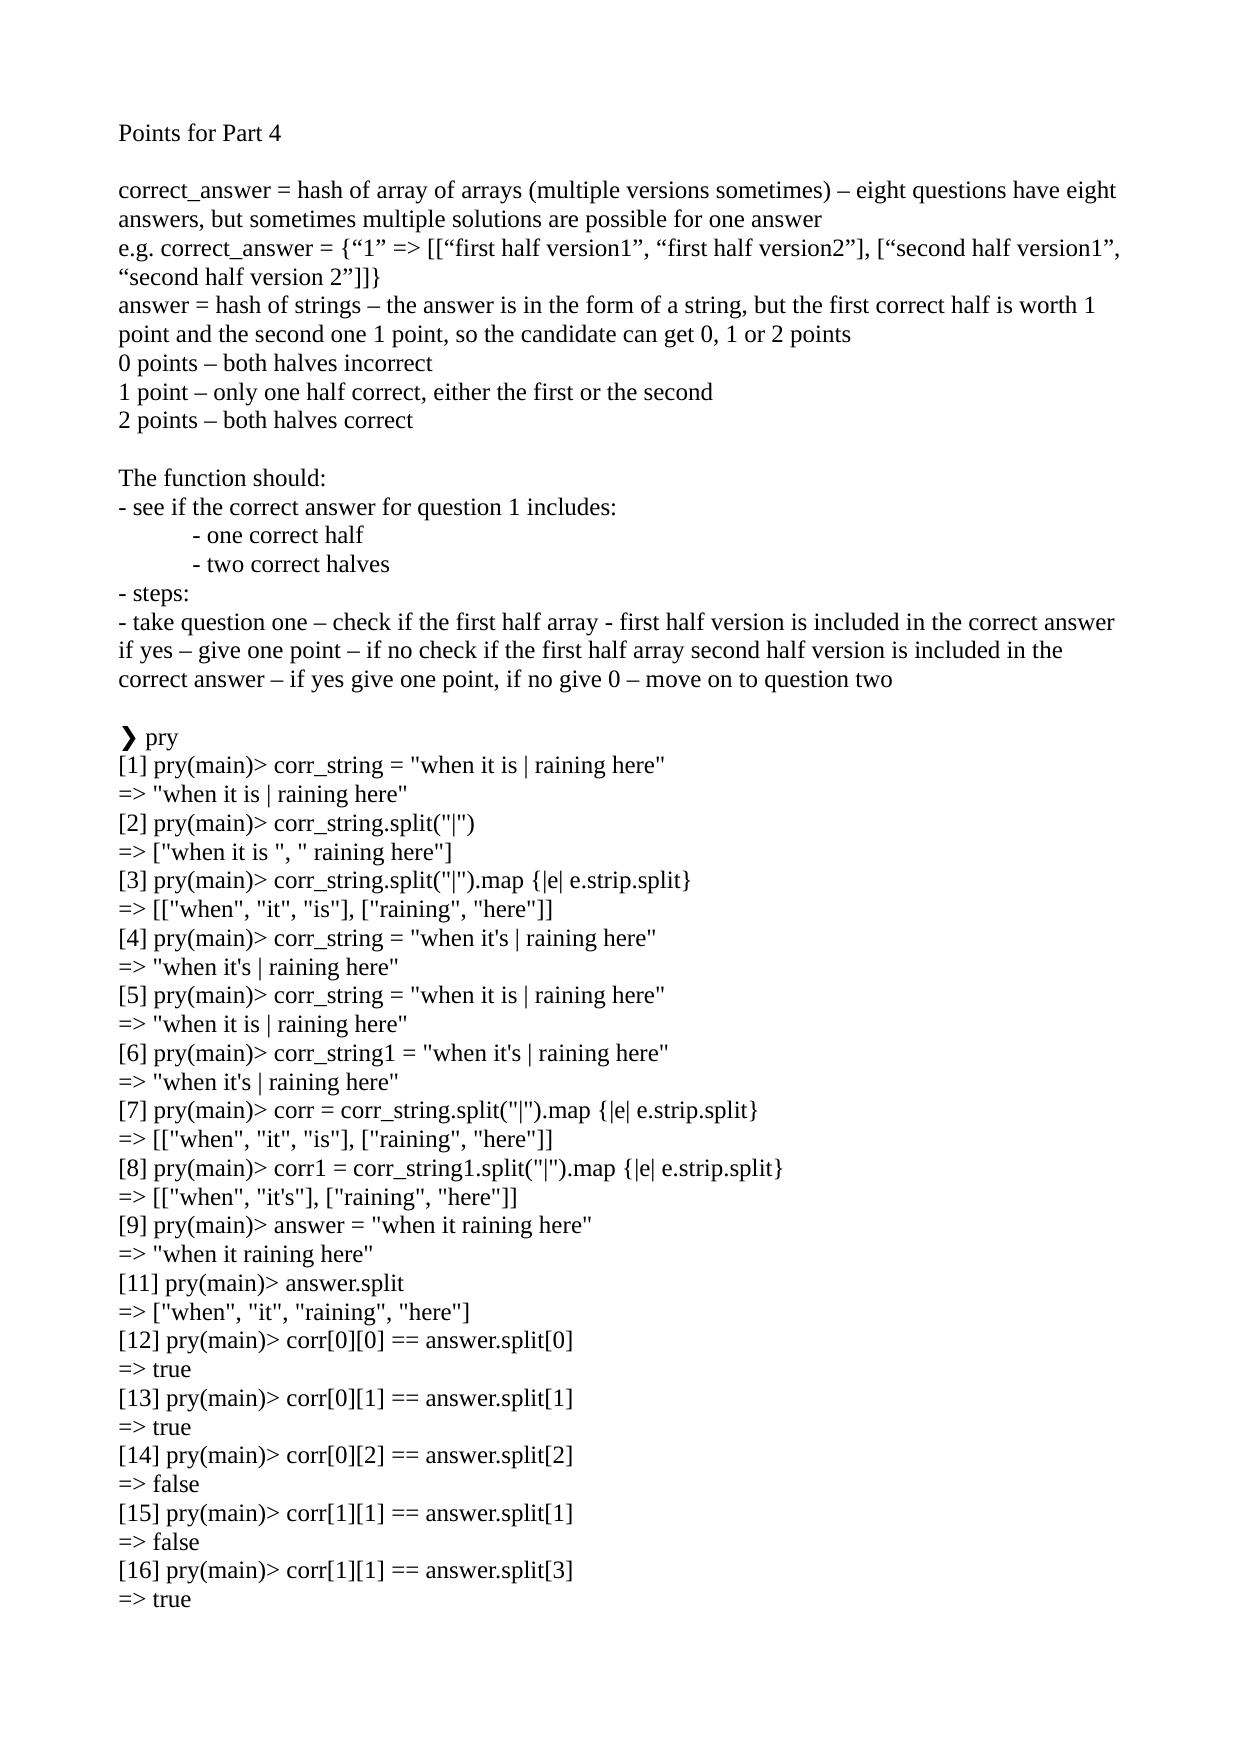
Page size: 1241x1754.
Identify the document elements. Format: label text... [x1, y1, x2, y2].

text [13] pry(main)> corr[0][1] == answer.split[1] [118, 1383, 1122, 1412]
text [1] pry(main)> corr_string = "when it is | raining here" [118, 751, 1122, 779]
text [8] pry(main)> corr1 = corr_string1.split("|").map {|e| e.strip.split} [118, 1153, 1122, 1182]
text => "when it's | raining here" [118, 952, 1122, 981]
text [6] pry(main)> corr_string1 = "when it's | raining here" [118, 1038, 1122, 1067]
text => [["when", "it", "is"], ["raining", "here"]] [118, 894, 1122, 923]
text [7] pry(main)> corr = corr_string.split("|").map {|e| e.strip.split} [118, 1096, 1122, 1124]
text [15] pry(main)> corr[1][1] == answer.split[1] [118, 1498, 1122, 1527]
text => "when it raining here" [118, 1239, 1122, 1268]
text => true [118, 1412, 1122, 1441]
text Points for Part 4 [118, 118, 1122, 147]
text 2 points – both halves correct [118, 406, 1122, 434]
text [4] pry(main)> corr_string = "when it's | raining here" [118, 923, 1122, 952]
text 0 points – both halves incorrect [118, 348, 1122, 377]
text [14] pry(main)> corr[0][2] == answer.split[2] [118, 1441, 1122, 1469]
text => [["when", "it", "is"], ["raining", "here"]] [118, 1124, 1122, 1153]
text => false [118, 1469, 1122, 1498]
text => "when it's | raining here" [118, 1067, 1122, 1096]
text 1 point – only one half correct, either the first or the second [118, 377, 1122, 406]
text - take question one – check if the first half array - first half version is included in the correct answer [118, 607, 1122, 636]
text The function should: [118, 463, 1122, 492]
text => true [118, 1584, 1122, 1613]
text ❯ pry [118, 722, 1122, 751]
text e.g. correct_answer = {“1” => [[“first half version1”, “first half version2”], [“second half version1”, “second half version 2”]]} [118, 233, 1122, 291]
text correct_answer = hash of array of arrays (multiple versions sometimes) – eight questions have eight answers, but sometimes multiple solutions are possible for one answer [118, 176, 1122, 233]
text - see if the correct answer for question 1 includes: [118, 492, 1122, 521]
text => "when it is | raining here" [118, 779, 1122, 808]
text => ["when it is ", " raining here"] [118, 837, 1122, 866]
text [5] pry(main)> corr_string = "when it is | raining here" [118, 981, 1122, 1009]
text - two correct halves [192, 549, 1122, 578]
text - one correct half [192, 521, 1122, 549]
text [3] pry(main)> corr_string.split("|").map {|e| e.strip.split} [118, 866, 1122, 894]
text => [["when", "it's"], ["raining", "here"]] [118, 1182, 1122, 1211]
text => "when it is | raining here" [118, 1009, 1122, 1038]
text [16] pry(main)> corr[1][1] == answer.split[3] [118, 1556, 1122, 1584]
text [2] pry(main)> corr_string.split("|") [118, 808, 1122, 837]
text => ["when", "it", "raining", "here"] [118, 1297, 1122, 1326]
text => false [118, 1527, 1122, 1556]
text [12] pry(main)> corr[0][0] == answer.split[0] [118, 1326, 1122, 1354]
text [11] pry(main)> answer.split [118, 1268, 1122, 1297]
text [9] pry(main)> answer = "when it raining here" [118, 1211, 1122, 1239]
text - steps: [118, 578, 1122, 607]
text answer = hash of strings – the answer is in the form of a string, but the first correct half is worth 1 point and the second one 1 point, so the candidate can get 0, 1 or 2 points [118, 291, 1122, 348]
text => true [118, 1354, 1122, 1383]
text if yes – give one point – if no check if the first half array second half version is included in the correct answer – if yes give one point, if no give 0 – move on to question two [118, 636, 1122, 693]
